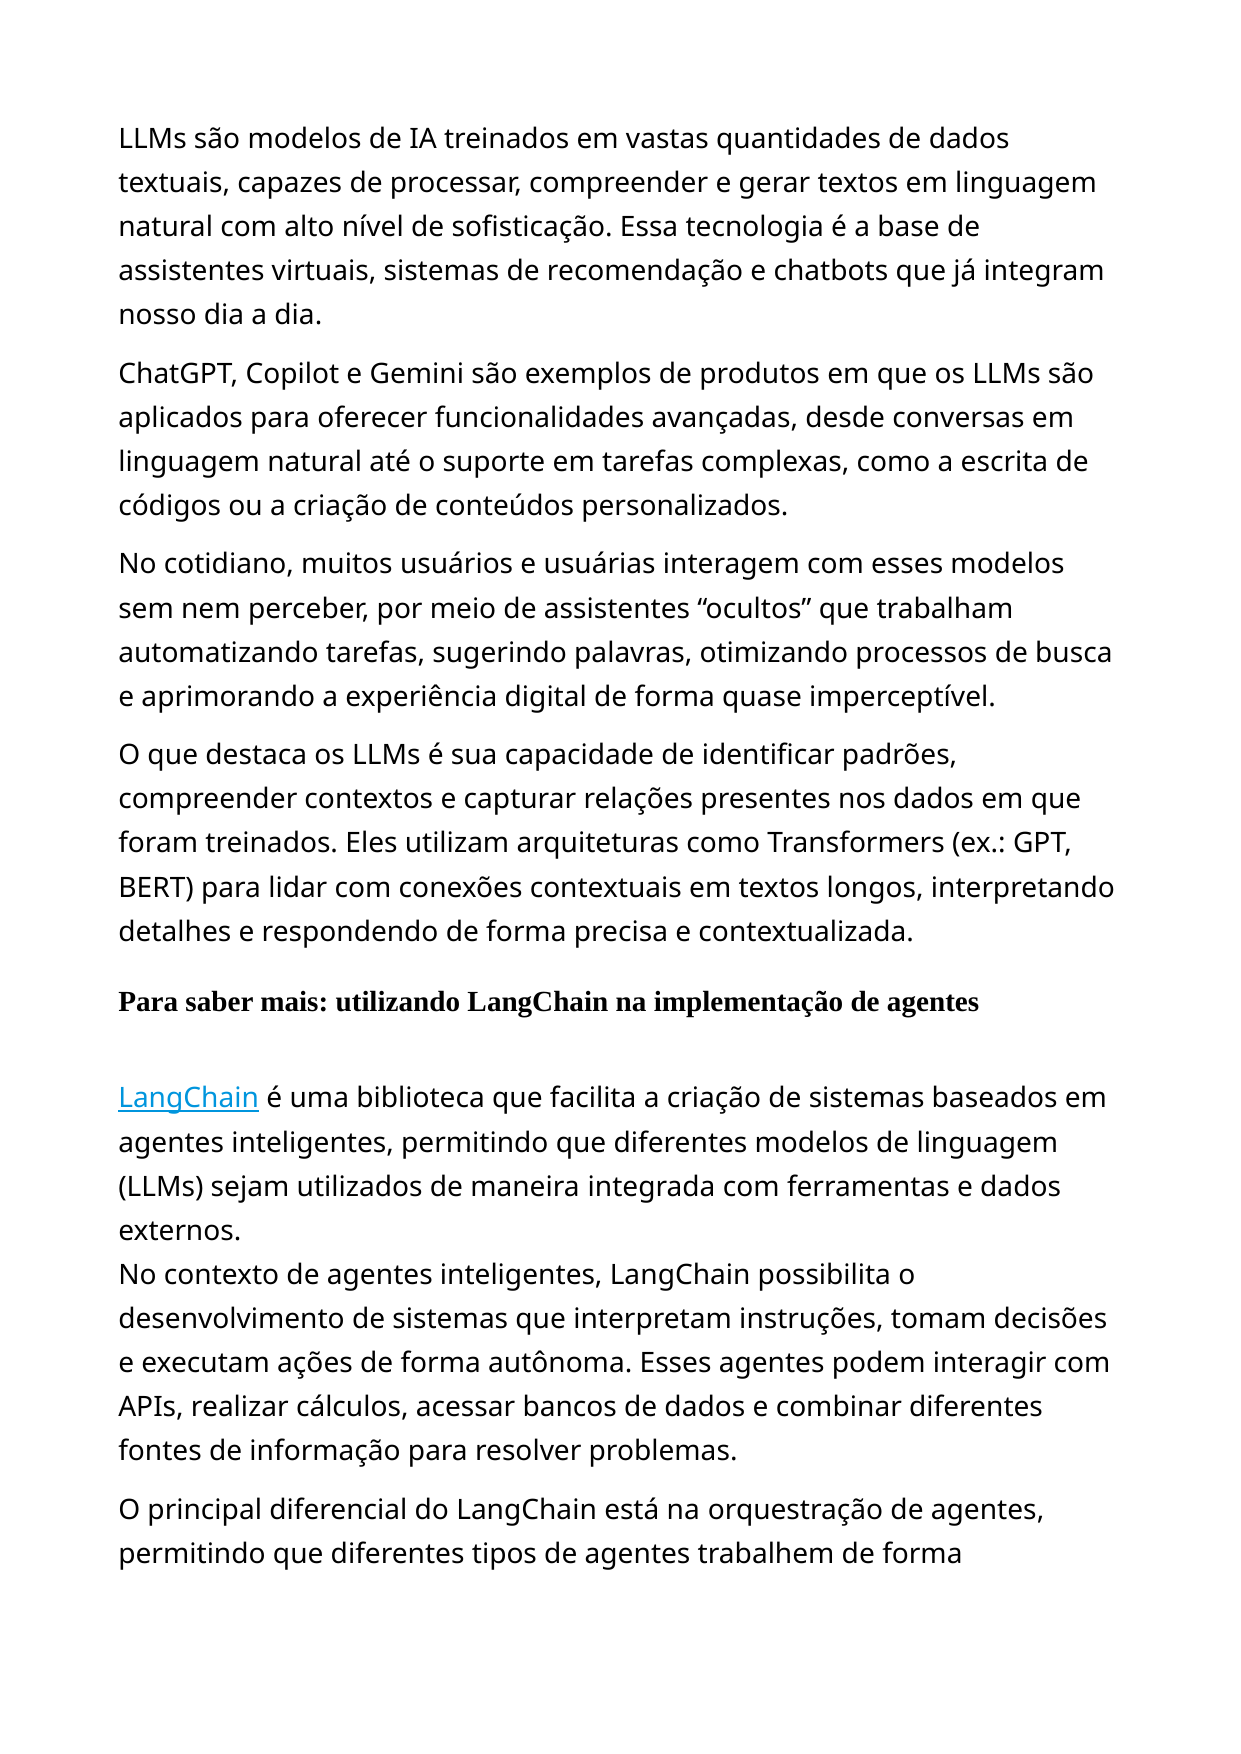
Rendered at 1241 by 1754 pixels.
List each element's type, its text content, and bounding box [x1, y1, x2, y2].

text No contexto de agentes inteligentes, LangChain possibilita o desenvolvimento de sistemas que interpretam instruções, tomam decisões e executam ações de forma autônoma. Esses agentes podem interagir com APIs, realizar cálculos, acessar bancos de dados e combinar diferentes fontes de informação para resolver problemas. [118, 1254, 1122, 1469]
text LLMs são modelos de IA treinados em vastas quantidades de dados textuais, capazes de processar, compreender e gerar textos em linguagem natural com alto nível de sofisticação. Essa tecnologia é a base de assistentes virtuais, sistemas de recomendação e chatbots que já integram nosso dia a dia. [118, 118, 1122, 333]
text No cotidiano, muitos usuários e usuárias interagem com esses modelos sem nem perceber, por meio de assistentes “ocultos” que trabalham automatizando tarefas, sugerindo palavras, otimizando processos de busca e aprimorando a experiência digital de forma quase imperceptível. [118, 544, 1122, 714]
text LangChain é uma biblioteca que facilita a criação de sistemas baseados em agentes inteligentes, permitindo que diferentes modelos de linguagem (LLMs) sejam utilizados de maneira integrada com ferramentas e dados externos. [118, 1078, 1122, 1248]
text O que destaca os LLMs é sua capacidade de identificar padrões, compreender contextos e capturar relações presentes nos dados em que foram treinados. Eles utilizam arquiteturas como Transformers (ex.: GPT, BERT) para lidar com conexões contextuais em textos longos, interpretando detalhes e respondendo de forma precisa e contextualizada. [118, 735, 1122, 949]
text O principal diferencial do LangChain está na orquestração de agentes, permitindo que diferentes tipos de agentes trabalhem de forma [118, 1489, 1122, 1571]
subtitle Para saber mais: utilizando LangChain na implementação de agentes [118, 984, 1122, 1018]
text ChatGPT, Copilot e Gemini são exemplos de produtos em que os LLMs são aplicados para oferecer funcionalidades avançadas, desde conversas em linguagem natural até o suporte em tarefas complexas, como a escrita de códigos ou a criação de conteúdos personalizados. [118, 353, 1122, 523]
